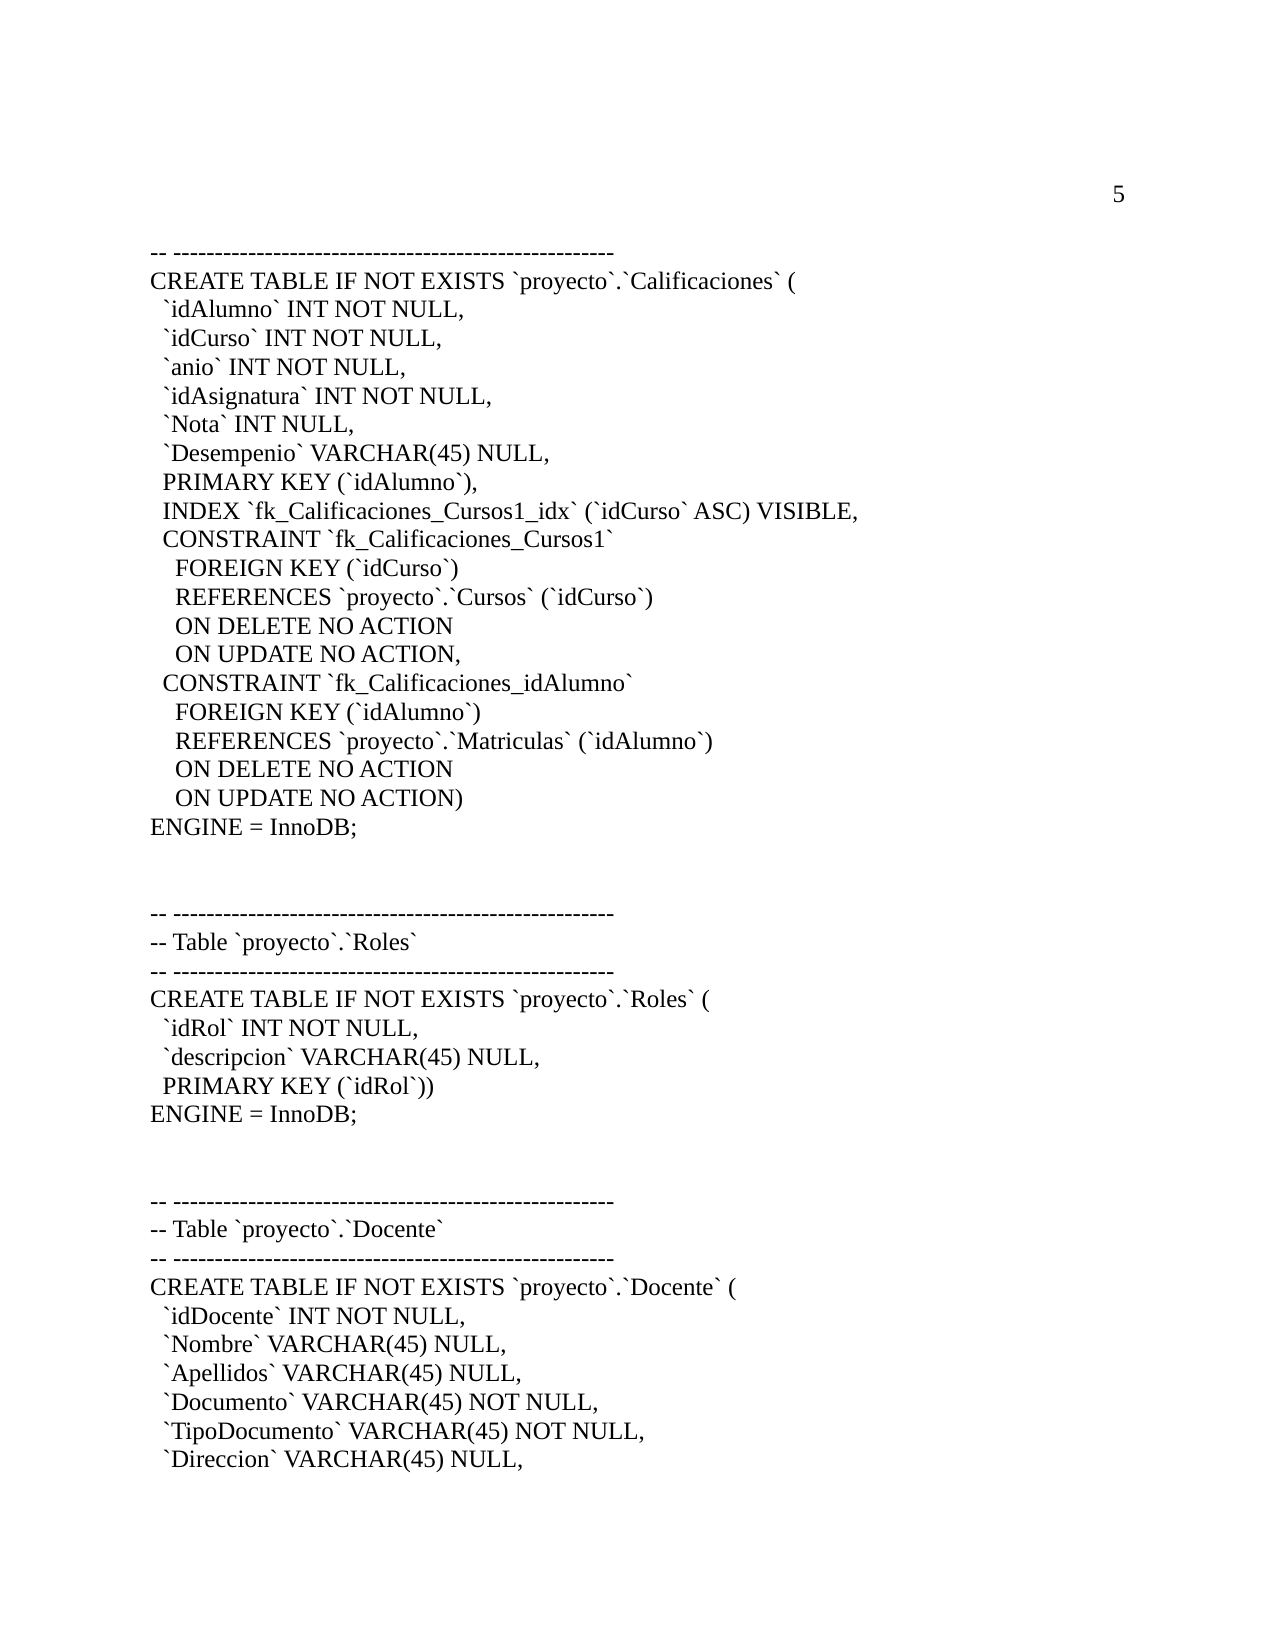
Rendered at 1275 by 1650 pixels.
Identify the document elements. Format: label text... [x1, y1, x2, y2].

text ON UPDATE NO ACTION) [150, 783, 1125, 812]
text CONSTRAINT `fk_Calificaciones_Cursos1` [150, 524, 1125, 553]
text FOREIGN KEY (`idCurso`) [150, 553, 1125, 582]
text CREATE TABLE IF NOT EXISTS `proyecto`.`Calificaciones` ( [150, 266, 1125, 294]
text `idAlumno` INT NOT NULL, [150, 294, 1125, 323]
text CREATE TABLE IF NOT EXISTS `proyecto`.`Roles` ( [150, 984, 1125, 1013]
text `Apellidos` VARCHAR(45) NULL, [150, 1358, 1125, 1387]
text -- ----------------------------------------------------- [150, 1243, 1125, 1272]
text ON DELETE NO ACTION [150, 754, 1125, 783]
text CREATE TABLE IF NOT EXISTS `proyecto`.`Docente` ( [150, 1272, 1125, 1301]
text PRIMARY KEY (`idRol`)) [150, 1071, 1125, 1099]
text `idDocente` INT NOT NULL, [150, 1301, 1125, 1329]
text `Nombre` VARCHAR(45) NULL, [150, 1329, 1125, 1358]
text PRIMARY KEY (`idAlumno`), [150, 467, 1125, 496]
text `Nota` INT NULL, [150, 409, 1125, 438]
text -- ----------------------------------------------------- [150, 956, 1125, 984]
text -- ----------------------------------------------------- [150, 1186, 1125, 1214]
text `idRol` INT NOT NULL, [150, 1013, 1125, 1042]
text REFERENCES `proyecto`.`Cursos` (`idCurso`) [150, 582, 1125, 611]
text ON UPDATE NO ACTION, [150, 639, 1125, 668]
text `Documento` VARCHAR(45) NOT NULL, [150, 1387, 1125, 1416]
text ON DELETE NO ACTION [150, 611, 1125, 639]
text -- Table `proyecto`.`Docente` [150, 1214, 1125, 1243]
text `anio` INT NOT NULL, [150, 352, 1125, 381]
text -- ----------------------------------------------------- [150, 237, 1125, 266]
text -- Table `proyecto`.`Roles` [150, 927, 1125, 956]
text `idCurso` INT NOT NULL, [150, 323, 1125, 352]
text `Direccion` VARCHAR(45) NULL, [150, 1444, 1125, 1473]
text CONSTRAINT `fk_Calificaciones_idAlumno` [150, 668, 1125, 697]
text `TipoDocumento` VARCHAR(45) NOT NULL, [150, 1416, 1125, 1444]
text `descripcion` VARCHAR(45) NULL, [150, 1042, 1125, 1071]
text INDEX `fk_Calificaciones_Cursos1_idx` (`idCurso` ASC) VISIBLE, [150, 496, 1125, 524]
text ENGINE = InnoDB; [150, 812, 1125, 841]
text `Desempenio` VARCHAR(45) NULL, [150, 438, 1125, 467]
text FOREIGN KEY (`idAlumno`) [150, 697, 1125, 726]
text REFERENCES `proyecto`.`Matriculas` (`idAlumno`) [150, 726, 1125, 754]
text -- ----------------------------------------------------- [150, 898, 1125, 927]
text ENGINE = InnoDB; [150, 1099, 1125, 1128]
text `idAsignatura` INT NOT NULL, [150, 381, 1125, 409]
